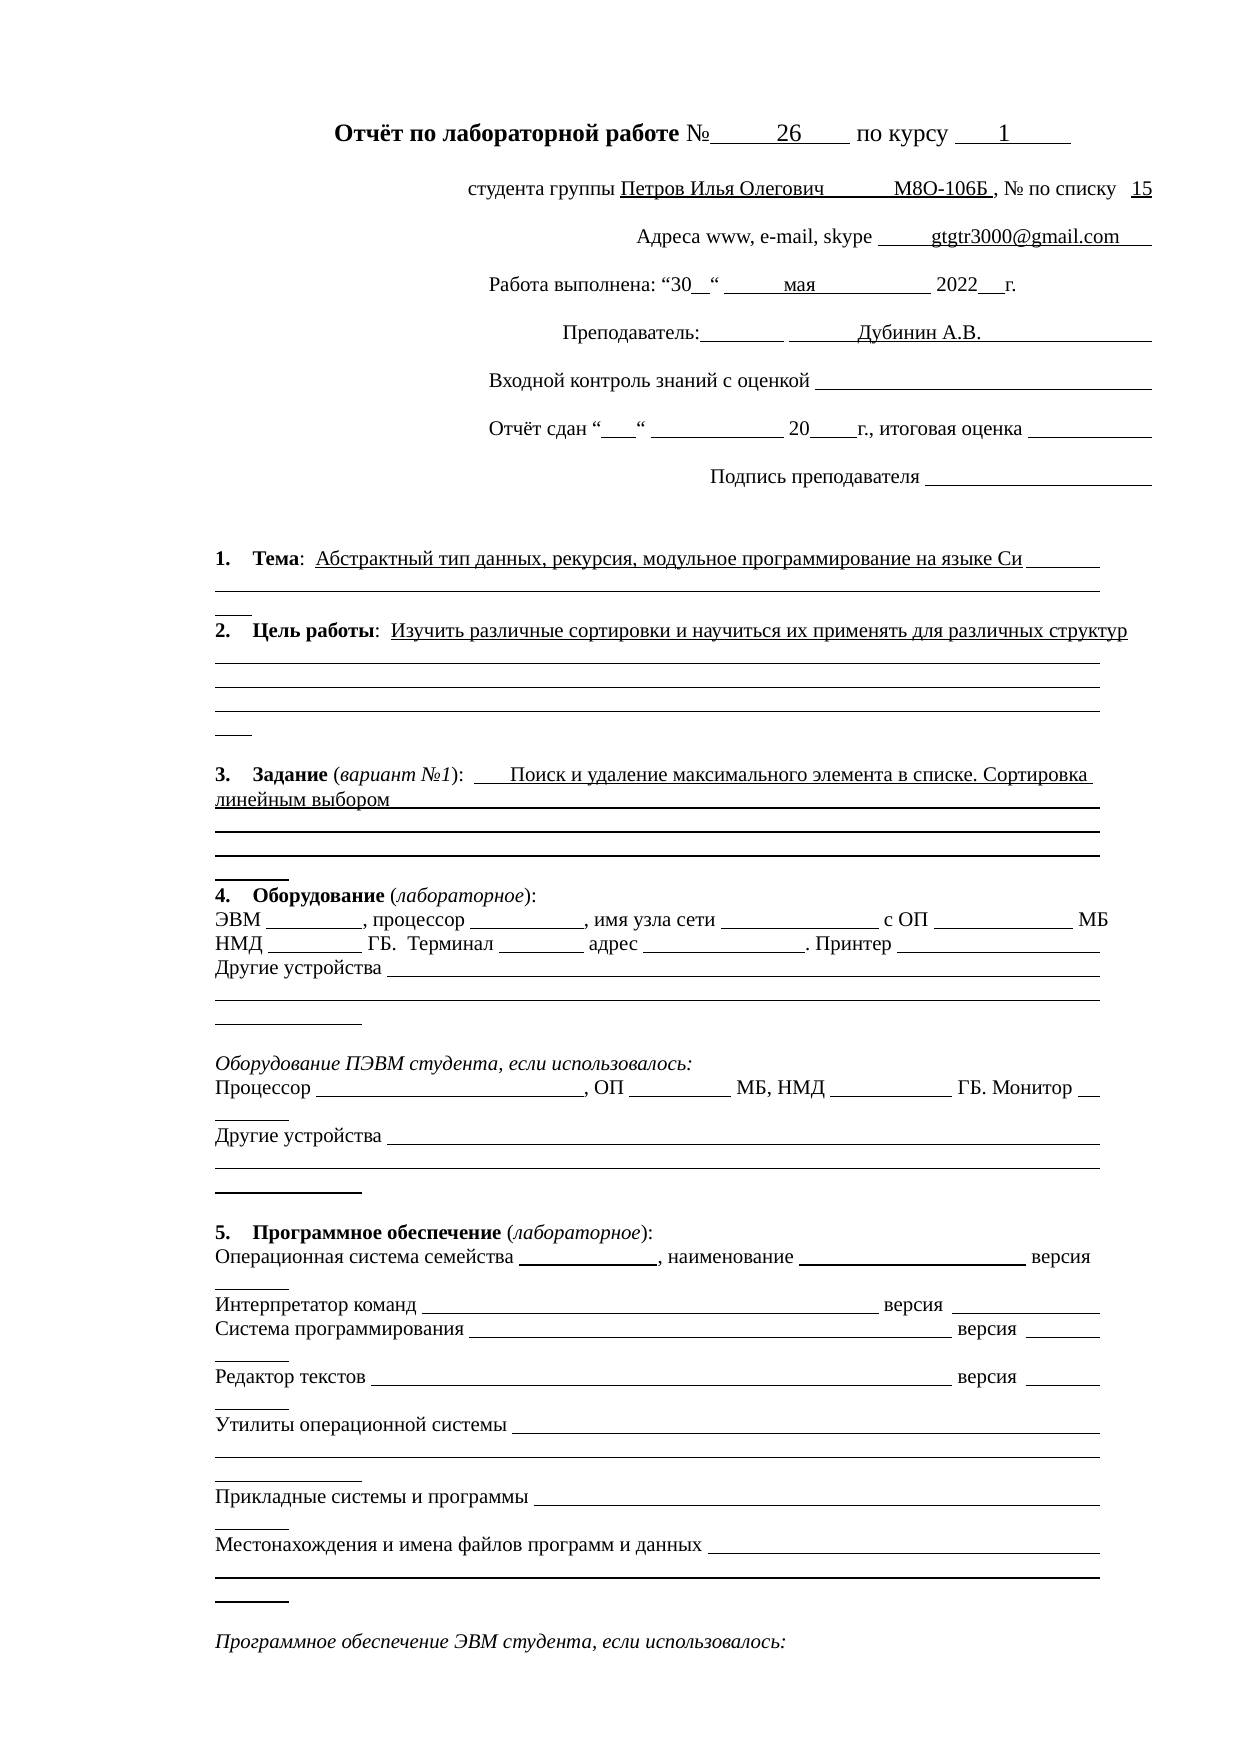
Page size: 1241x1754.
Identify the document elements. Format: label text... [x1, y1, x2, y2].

text Операционная система семейства , наименование версия [215, 1244, 1152, 1292]
list Цель работы: Изучить различные сортировки и научиться их применять для различных структур [215, 618, 1152, 738]
list Программное обеспечение (лабораторное): [215, 1219, 1152, 1244]
text Система программирования версия [215, 1316, 1152, 1364]
text Другие устройства [215, 955, 1152, 1027]
text Другие устройства [215, 1123, 1152, 1196]
text Прикладные системы и программы [215, 1484, 1152, 1532]
text НМД ГБ. Терминал адрес . Принтер [215, 931, 1152, 955]
text Редактор текстов версия [215, 1364, 1152, 1412]
text Утилиты операционной системы [215, 1412, 1152, 1484]
list Тема: Абстрактный тип данных, рекурсия, модульное программирование на языке Си [215, 546, 1152, 618]
text Программное обеспечение ЭВМ студента, если использовалось: [215, 1629, 1152, 1653]
table_header [166, 118, 334, 517]
text Процессор , ОП МБ, НМД ГБ. Монитор [215, 1075, 1152, 1123]
text Оборудование ПЭВМ студента, если использовалось: [215, 1051, 1152, 1075]
text Местонахождения и имена файлов программ и данных [215, 1532, 1152, 1604]
text ЭВМ , процессор , имя узла сети с ОП МБ [215, 907, 1152, 931]
list Оборудование (лабораторное): [215, 883, 1152, 907]
table_header Отчёт по лабораторной работе № 26 по курсу 1 ­ студента группы Петров Илья Олегович М8О-106Б , № по списку 15 Адреса www, e-mail, skype gtgtr3000@gmail.com Работа выполнена: “30 “ мая 2022 г. Преподаватель: Дубинин А.В. Входной контроль знаний с оценкой Отчёт сдан “ “ 20 г., итоговая оценка Подпись преподавателя [334, 118, 1152, 517]
list Задание (вариант №1): Поиск и удаление максимального элемента в списке. Сортировка линейным выбором [215, 762, 1152, 883]
text Интерпретатор команд версия [215, 1292, 1152, 1316]
